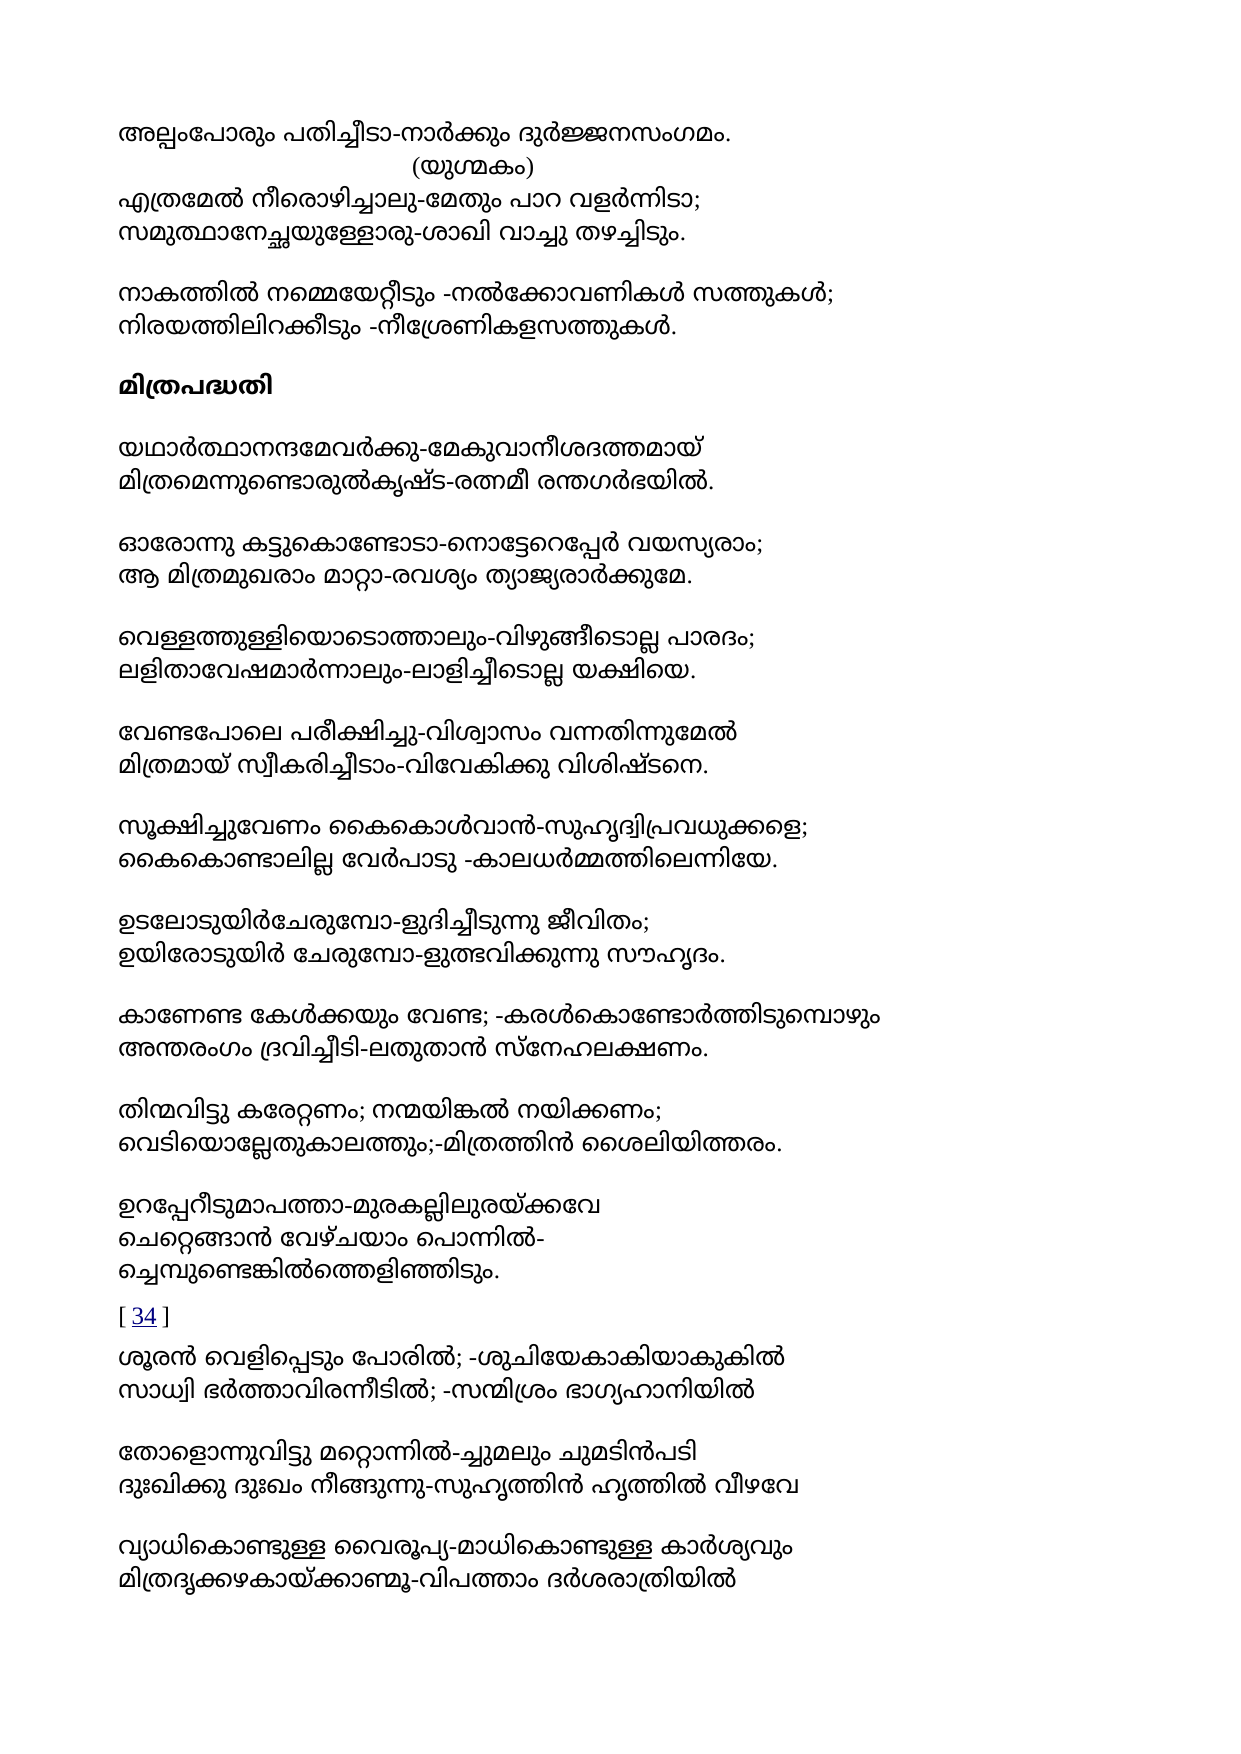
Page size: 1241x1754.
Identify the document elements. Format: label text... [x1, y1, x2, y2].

text അല്പംപോരും പതിച്ചീടാ-നാർക്കും ദുർജ്ജനസംഗമം. (യുഗ്മകം) എത്രമേൽ നീരൊഴിച്ചാലു-മേതും പാറ വളർന്നിടാ; സമുത്ഥാനേച്ഛയുള്ളോരു-ശാഖി വാച്ചു തഴച്ചിടും. നാകത്തിൽ നമ്മെയേറ്റീടും -നൽക്കോവണികൾ സത്തുകൾ; നിരയത്തിലിറക്കീടും -നീശ്രേണികളസത്തുകൾ. മിത്രപദ്ധതി യഥാർത്ഥാനന്ദമേവർക്കു-മേകുവാനീശദത്തമായ് മിത്രമെന്നുണ്ടൊരുൽകൃഷ്ട-രത്നമീ രന്തഗർഭയിൽ. ഓരോന്നു കട്ടുകൊണ്ടോടാ-നൊട്ടേറെപ്പേർ വയസ്യരാം; ആ മിത്രമുഖരാം മാറ്റാ-രവശ്യം ത്യാജ്യരാർക്കുമേ. വെള്ളത്തുള്ളിയൊടൊത്താലും-വിഴുങ്ങീടൊല്ല പാരദം; ലളിതാവേഷമാർന്നാലും-ലാളിച്ചീടൊല്ല യക്ഷിയെ. വേണ്ടപോലെ പരീക്ഷിച്ചു-വിശ്വാസം വന്നതിന്നുമേൽ മിത്രമായ് സ്വീകരിച്ചീടാം-വിവേകിക്കു വിശിഷ്ടനെ. സൂക്ഷിച്ചുവേണം കൈകൊൾവാൻ-സുഹൃദ്വിപ്രവധുക്കളെ; കൈകൊണ്ടാലില്ല വേർപാടു -കാലധർമ്മത്തിലെന്നിയേ. ഉടലോടുയിർചേരുമ്പോ-ളുദിച്ചീടുന്നു ജീവിതം; ഉയിരോടുയിർ ചേരുമ്പോ-ളുത്ഭവിക്കുന്നു സൗഹൃദം. കാണേണ്ട കേൾക്കയും വേണ്ട; -കരൾകൊണ്ടോർത്തിടുമ്പൊഴും അന്തരംഗം ദ്രവിച്ചീടി-ലതുതാൻ സ്നേഹലക്ഷണം. തിന്മവിട്ടു കരേറ്റണം; നന്മയിങ്കൽ നയിക്കണം; വെടിയൊല്ലേതുകാലത്തും;-മിത്രത്തിൻ ശൈലിയിത്തരം. ഉറപ്പേറീടുമാപത്താ-മുരകല്ലിലുരയ്ക്കവേ ചെറ്റെങ്ങാൻ വേഴ്ചയാം പൊന്നിൽ- ച്ചെമ്പുണ്ടെങ്കിൽത്തെളിഞ്ഞിടും. [118, 118, 1122, 1288]
text [ 34 ] [118, 1301, 1122, 1330]
text ശൂരൻ വെളിപ്പെടും പോരിൽ; -ശുചിയേകാകിയാകുകിൽ സാധ്വി ഭർത്താവിരന്നീടിൽ; -സന്മിശ്രം ഭാഗ്യഹാനിയിൽ തോളൊന്നുവിട്ടു മറ്റൊന്നിൽ-ച്ചുമലും ചുമടിൻപടി ദുഃഖിക്കു ദുഃഖം നീങ്ങുന്നു-സുഹൃത്തിൻ ഹൃത്തിൽ വീഴവേ വ്യാധികൊണ്ടുള്ള വൈരൂപ്യ-മാധികൊണ്ടുള്ള കാർശ്യവും മിത്രദൃക്കഴകായ്ക്കാണ്മൂ-വിപത്താം ദർശരാത്രിയിൽ [118, 1342, 1122, 1626]
